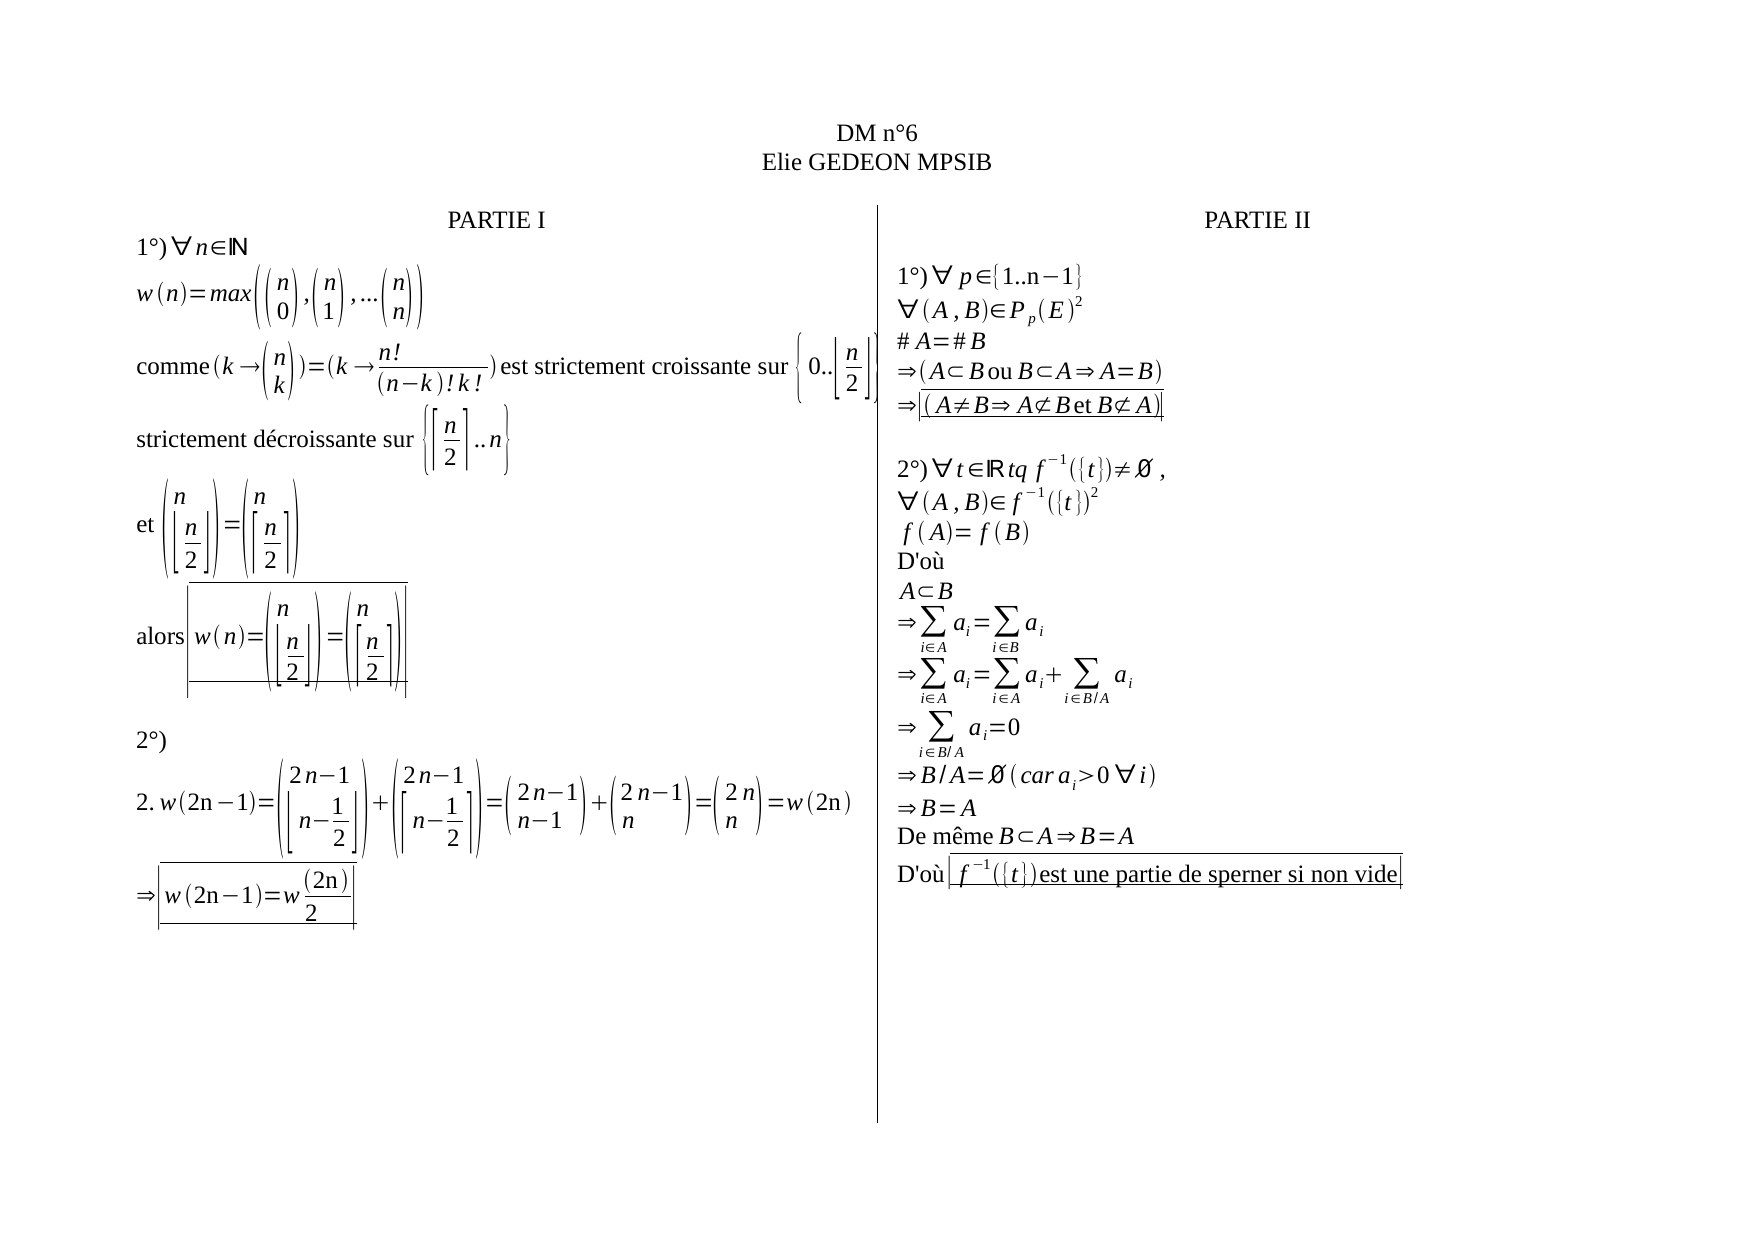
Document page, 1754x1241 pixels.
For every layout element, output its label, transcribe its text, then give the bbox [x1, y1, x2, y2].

text PARTIE I [118, 205, 875, 234]
text PARTIE II [879, 205, 1636, 234]
